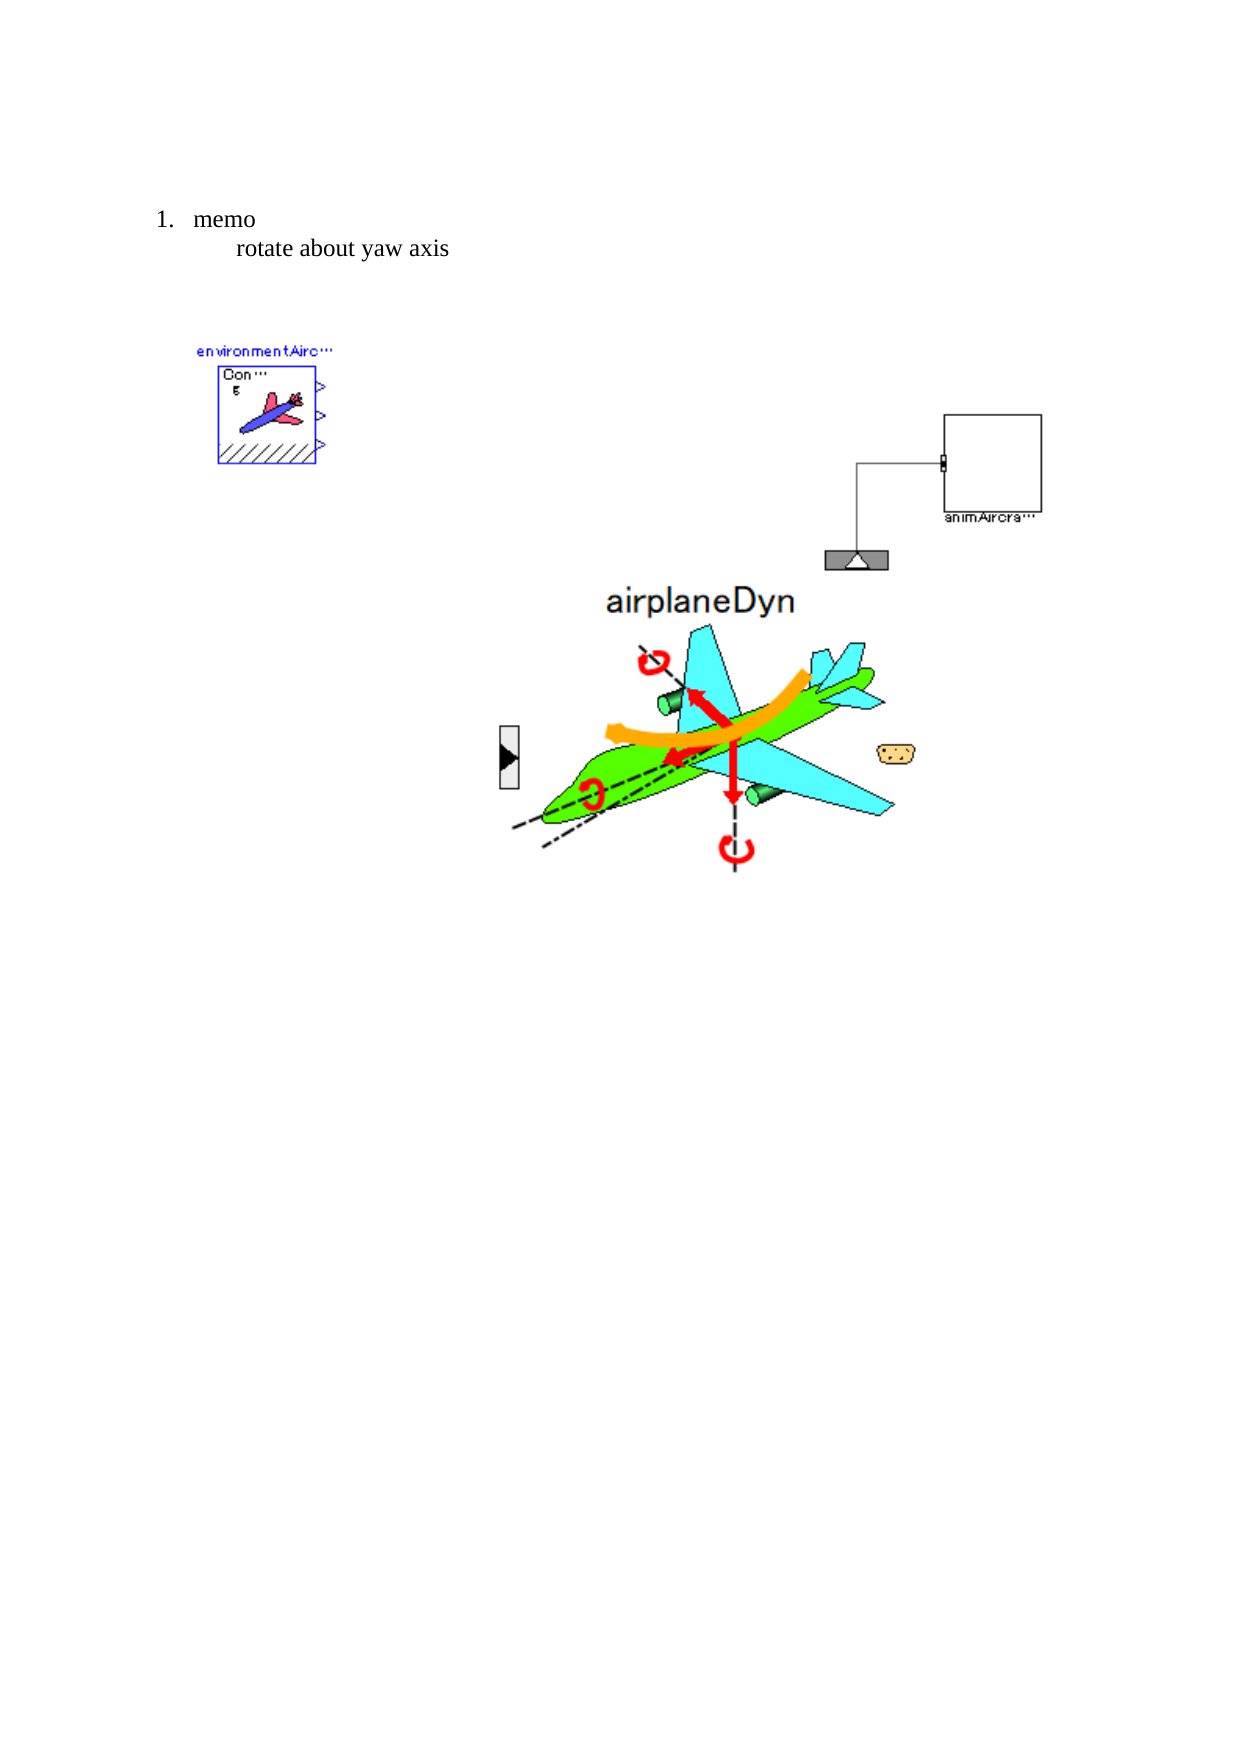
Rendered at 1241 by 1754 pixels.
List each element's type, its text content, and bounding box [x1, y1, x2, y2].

text rotate about yaw axis [236, 233, 1122, 262]
list memo [156, 204, 1122, 233]
picture [171, 319, 1069, 979]
